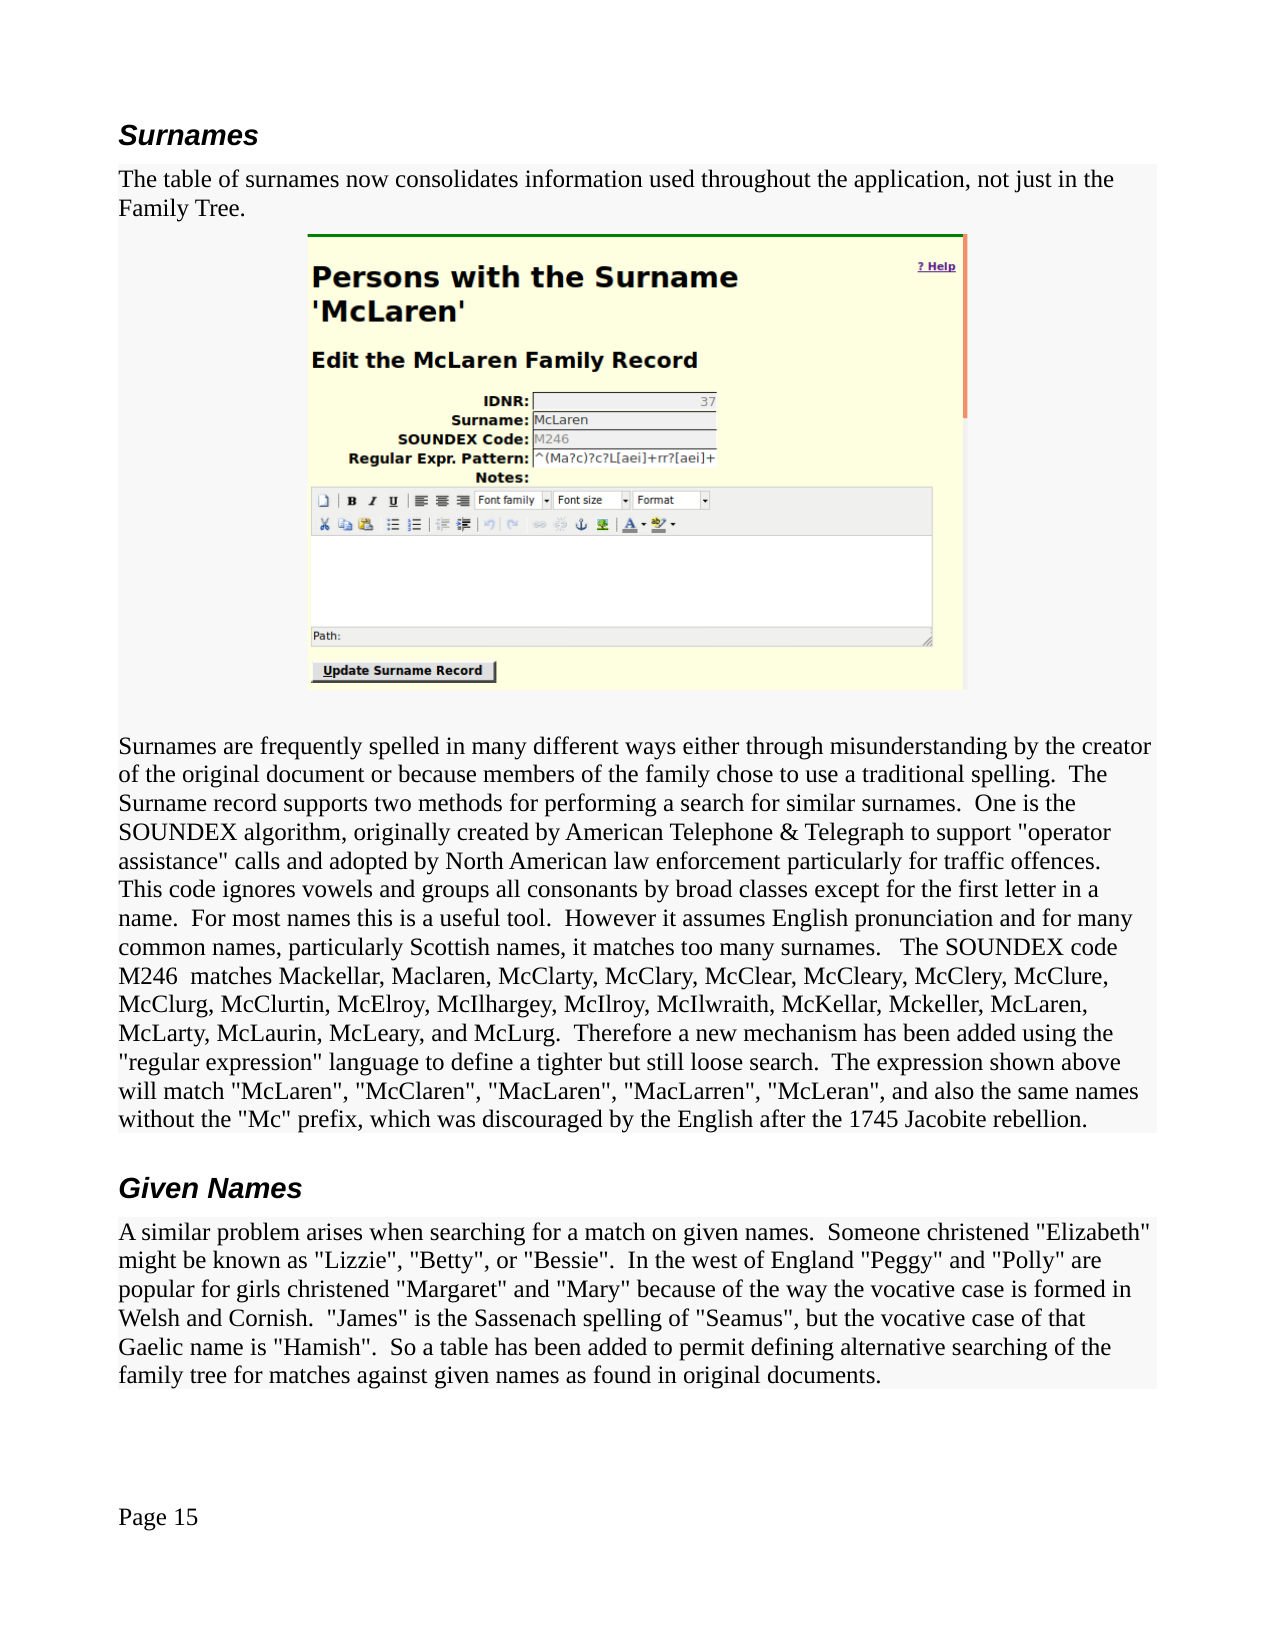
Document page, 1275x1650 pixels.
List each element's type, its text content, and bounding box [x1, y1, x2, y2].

subtitle Surnames [118, 118, 1157, 152]
picture [307, 234, 968, 690]
text A similar problem arises when searching for a match on given names. Someone christened "Elizabeth" might be known as "Lizzie", "Betty", or "Bessie". In the west of England "Peggy" and "Polly" are popular for girls christened "Margaret" and "Mary" because of the way the vocative case is formed in Welsh and Cornish. "James" is the Sassenach spelling of "Seamus", but the vocative case of that Gaelic name is "Hamish". So a table has been added to permit defining alternative searching of the family tree for matches against given names as found in original documents. [118, 1217, 1157, 1389]
text Surnames are frequently spelled in many different ways either through misunderstanding by the creator of the original document or because members of the family chose to use a traditional spelling. The Surname record supports two methods for performing a search for similar surnames. One is the SOUNDEX algorithm, originally created by American Telephone & Telegraph to support "operator assistance" calls and adopted by North American law enforcement particularly for traffic offences. This code ignores vowels and groups all consonants by broad classes except for the first letter in a name. For most names this is a useful tool. However it assumes English pronunciation and for many common names, particularly Scottish names, it matches too many surnames. The SOUNDEX code M246 matches Mackellar, Maclaren, McClarty, McClary, McClear, McCleary, McClery, McClure, McClurg, McClurtin, McElroy, McIlhargey, McIlroy, McIlwraith, McKellar, Mckeller, McLaren, McLarty, McLaurin, McLeary, and McLurg. Therefore a new mechanism has been added using the "regular expression" language to define a tighter but still loose search. The expression shown above will match "McLaren", "McClaren", "MacLaren", "MacLarren", "McLeran", and also the same names without the "Mc" prefix, which was discouraged by the English after the 1745 Jacobite rebellion. [118, 731, 1157, 1133]
text The table of surnames now consolidates information used throughout the application, not just in the Family Tree. [118, 164, 1157, 222]
subtitle Given Names [118, 1171, 1157, 1204]
